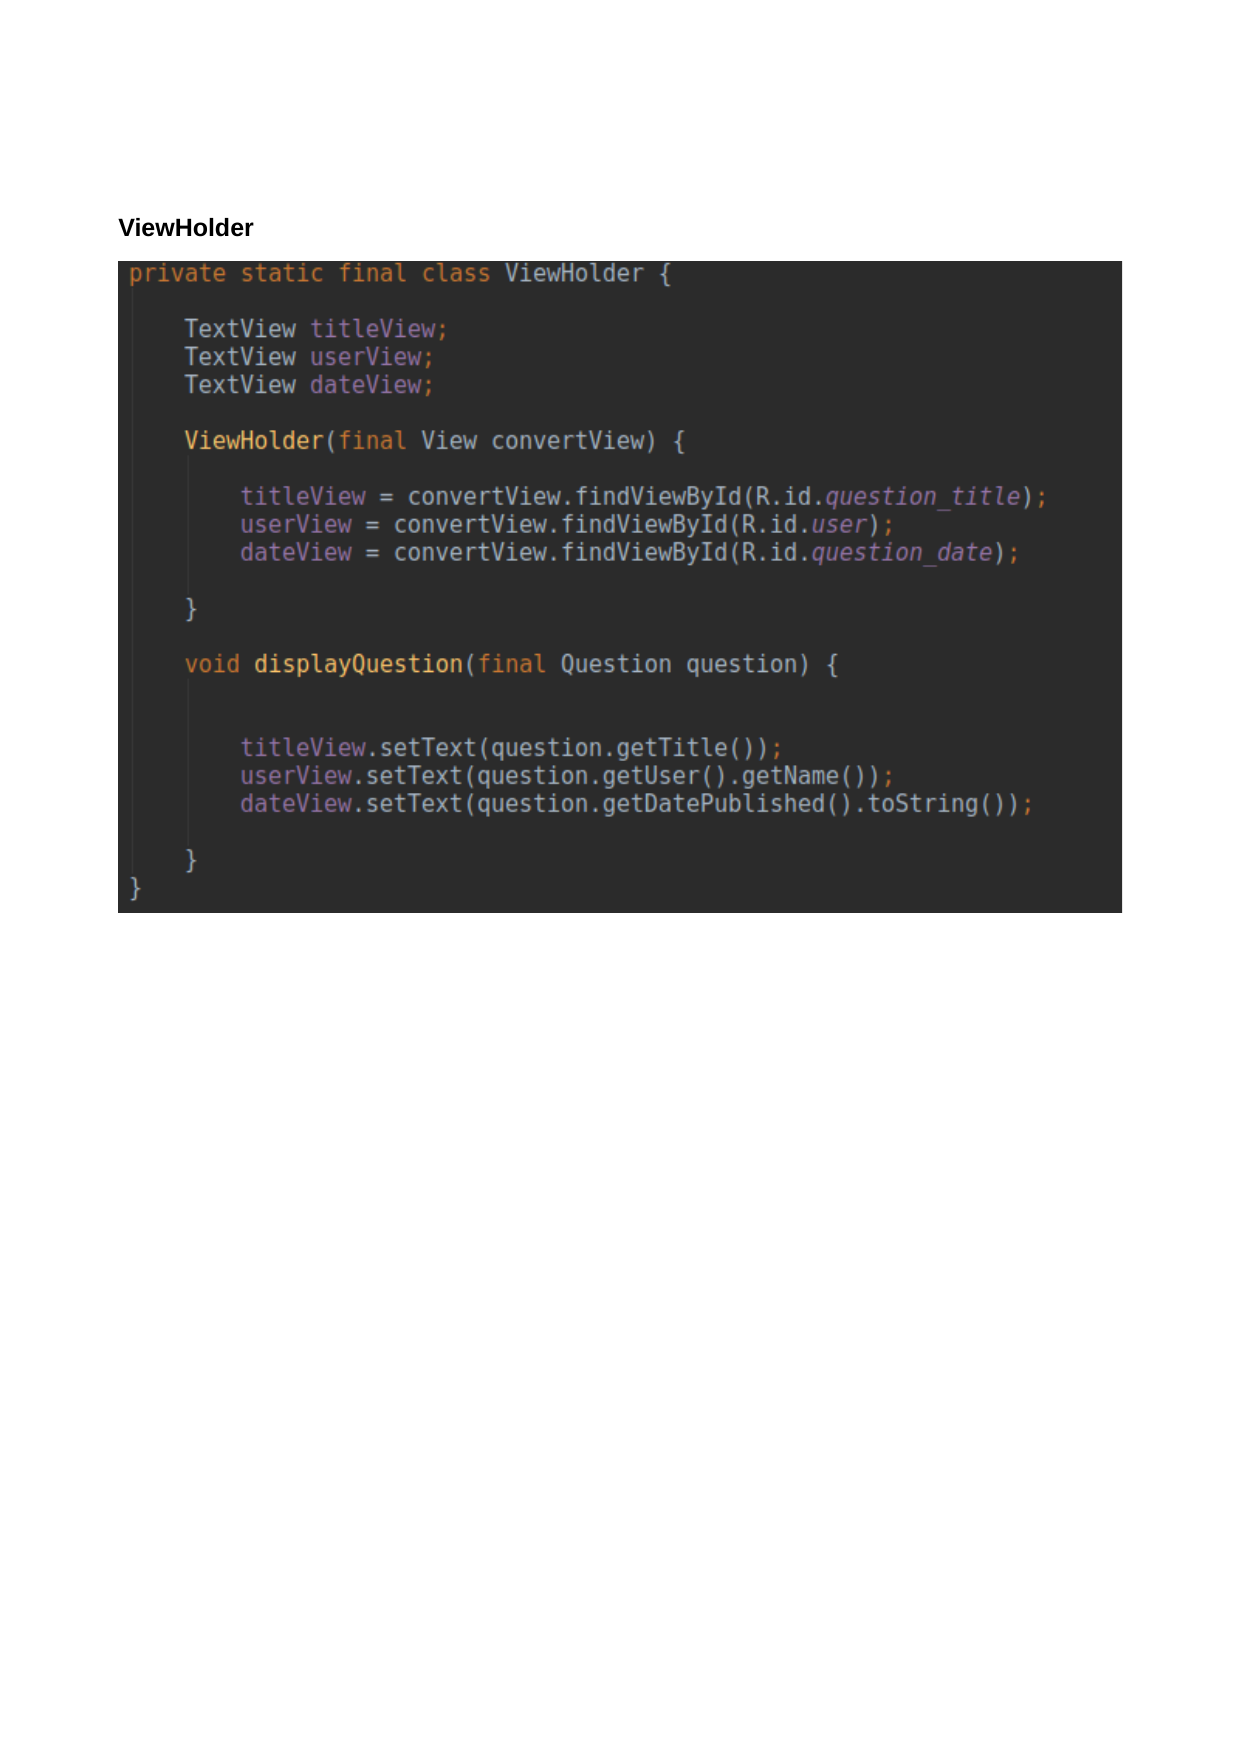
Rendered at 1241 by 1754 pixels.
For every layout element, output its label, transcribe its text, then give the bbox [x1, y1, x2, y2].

text ViewHolder [118, 213, 1122, 242]
picture [118, 261, 1123, 913]
